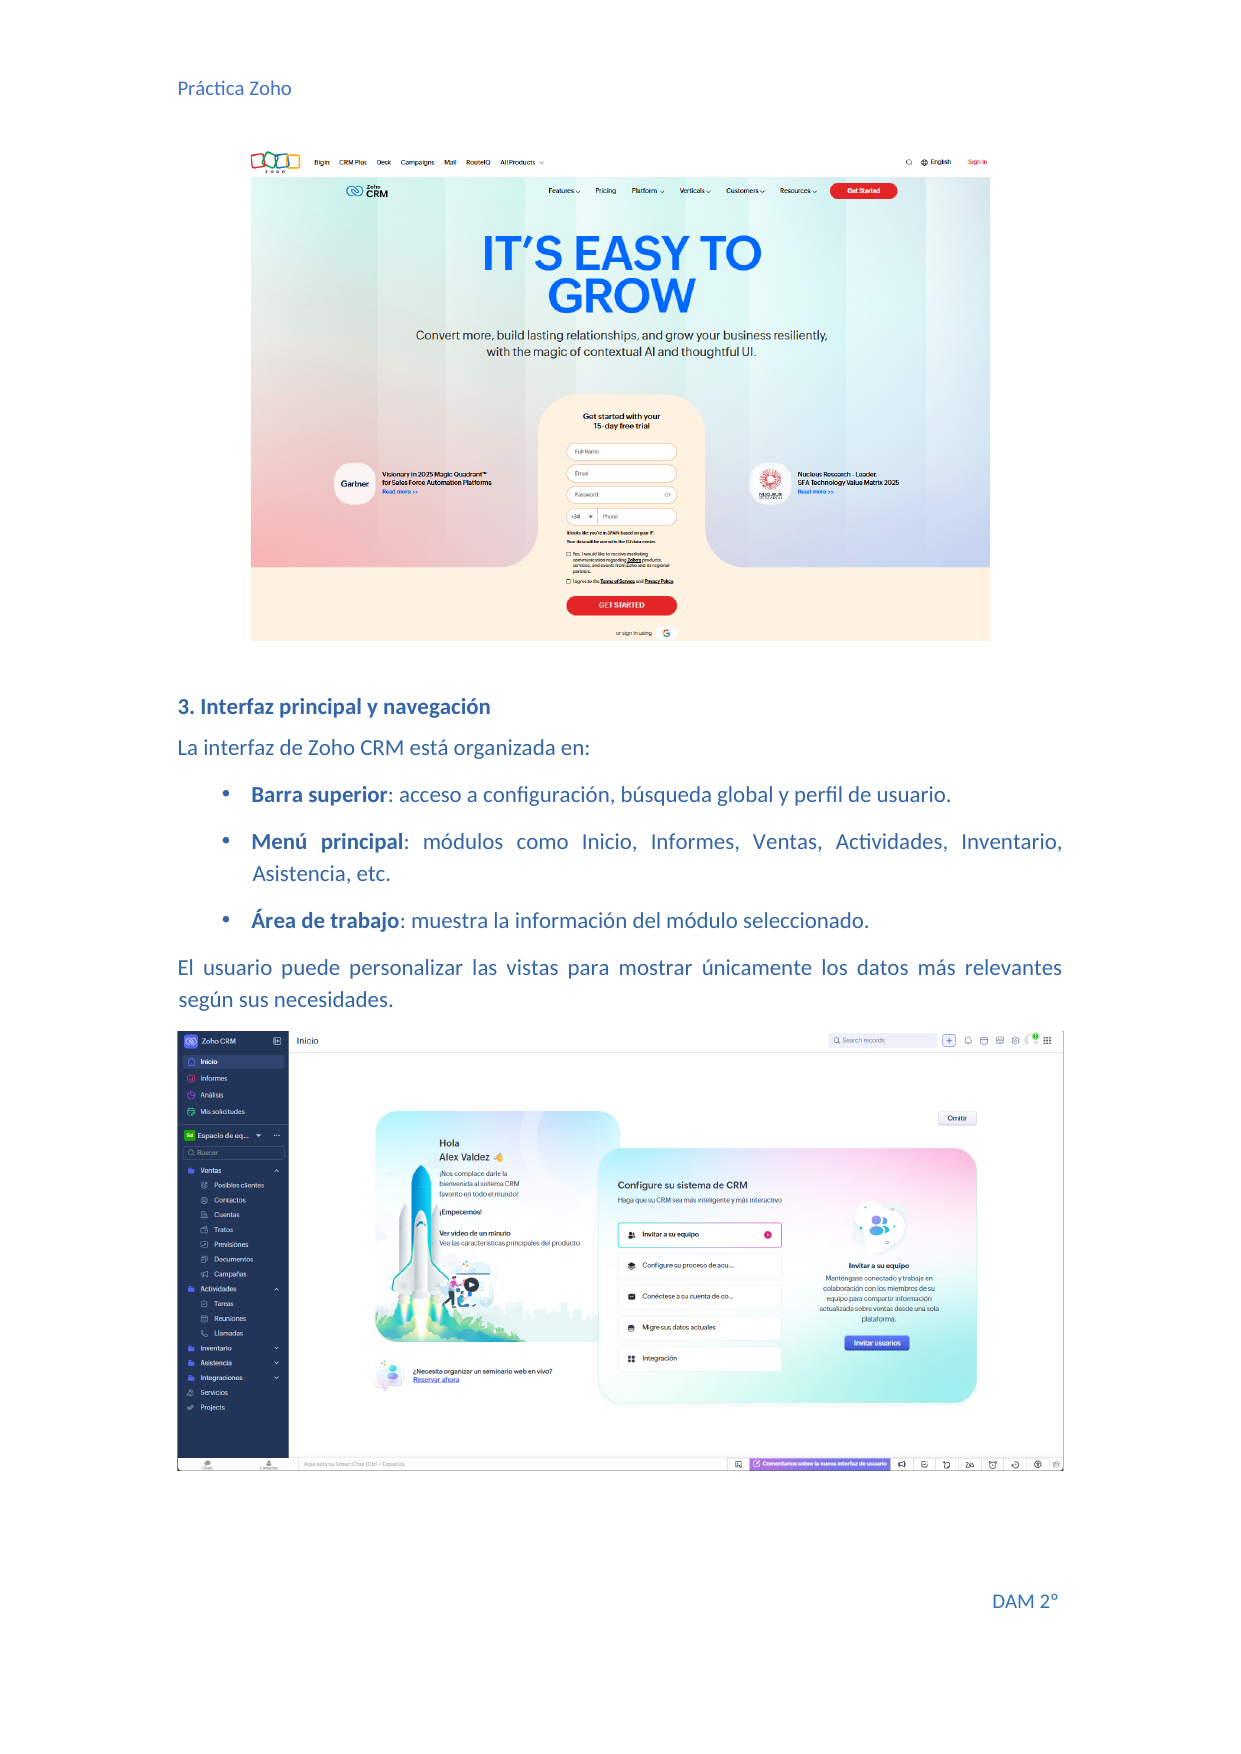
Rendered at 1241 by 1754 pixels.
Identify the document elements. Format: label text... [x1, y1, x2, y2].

text El usuario puede personalizar las vistas para mostrar únicamente los datos más relevantes según sus necesidades. [177, 953, 1063, 1013]
picture [177, 1031, 1064, 1471]
text La interfaz de Zoho CRM está organizada en: [177, 733, 1063, 761]
picture [250, 150, 991, 641]
list Barra superior: acceso a configuración, búsqueda global y perfil de usuario. [222, 780, 1063, 808]
subtitle 3. Interfaz principal y navegación [177, 692, 1063, 720]
list Área de trabajo: muestra la información del módulo seleccionado. [222, 906, 1063, 934]
list Menú principal: módulos como Inicio, Informes, Ventas, Actividades, Inventario, Asistencia, etc. [222, 827, 1063, 887]
